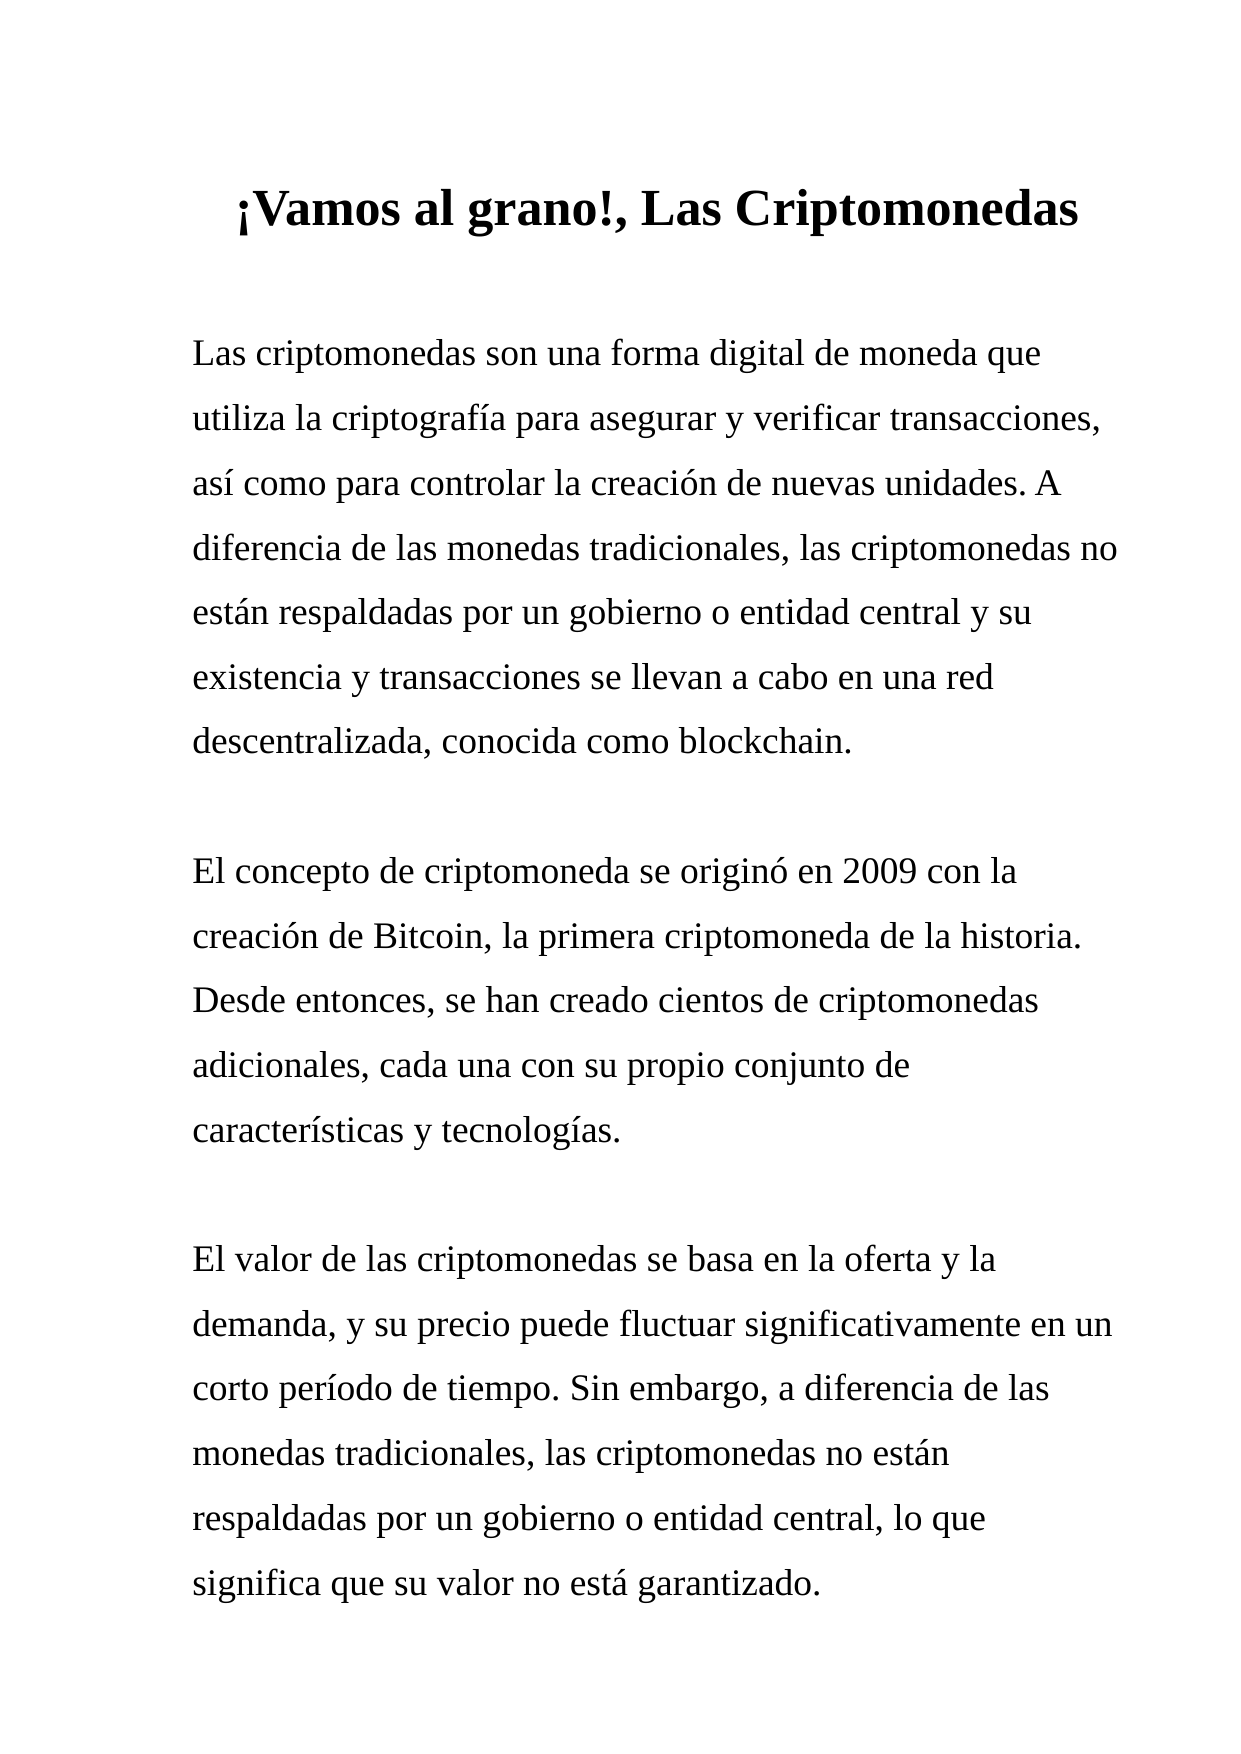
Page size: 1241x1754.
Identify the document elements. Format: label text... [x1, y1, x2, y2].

text El concepto de criptomoneda se originó en 2009 con la creación de Bitcoin, la primera criptomoneda de la historia. Desde entonces, se han creado cientos de criptomonedas adicionales, cada una con su propio conjunto de características y tecnologías. [192, 848, 1122, 1150]
text ¡Vamos al grano!, Las Criptomonedas [192, 176, 1122, 236]
text Las criptomonedas son una forma digital de moneda que utiliza la criptografía para asegurar y verificar transacciones, así como para controlar la creación de nuevas unidades. A diferencia de las monedas tradicionales, las criptomonedas no están respaldadas por un gobierno o entidad central y su existencia y transacciones se llevan a cabo en una red descentralizada, conocida como blockchain. [192, 331, 1122, 762]
text El valor de las criptomonedas se basa en la oferta y la demanda, y su precio puede fluctuar significativamente en un corto período de tiempo. Sin embargo, a diferencia de las monedas tradicionales, las criptomonedas no están respaldadas por un gobierno o entidad central, lo que significa que su valor no está garantizado. [192, 1236, 1122, 1603]
